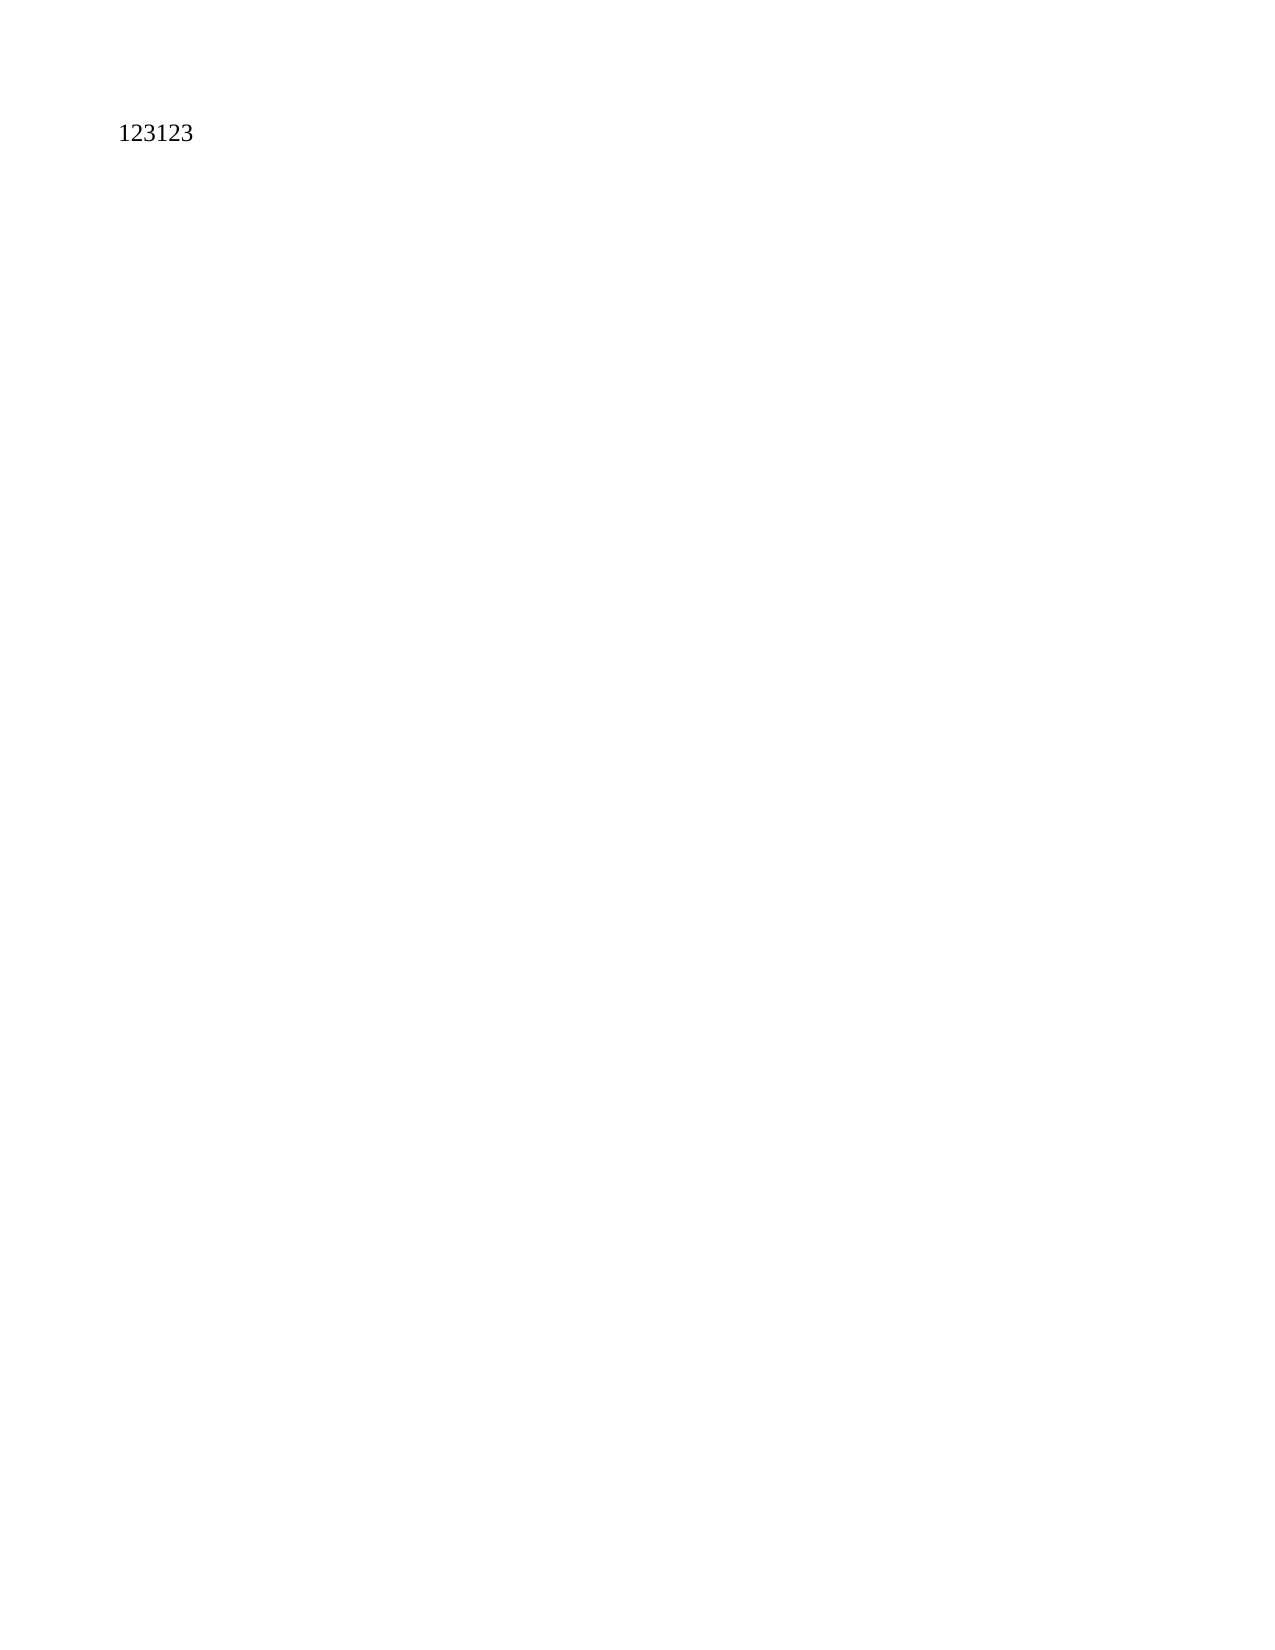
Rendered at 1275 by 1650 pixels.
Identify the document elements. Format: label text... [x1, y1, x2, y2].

text 123123 [118, 118, 1157, 147]
